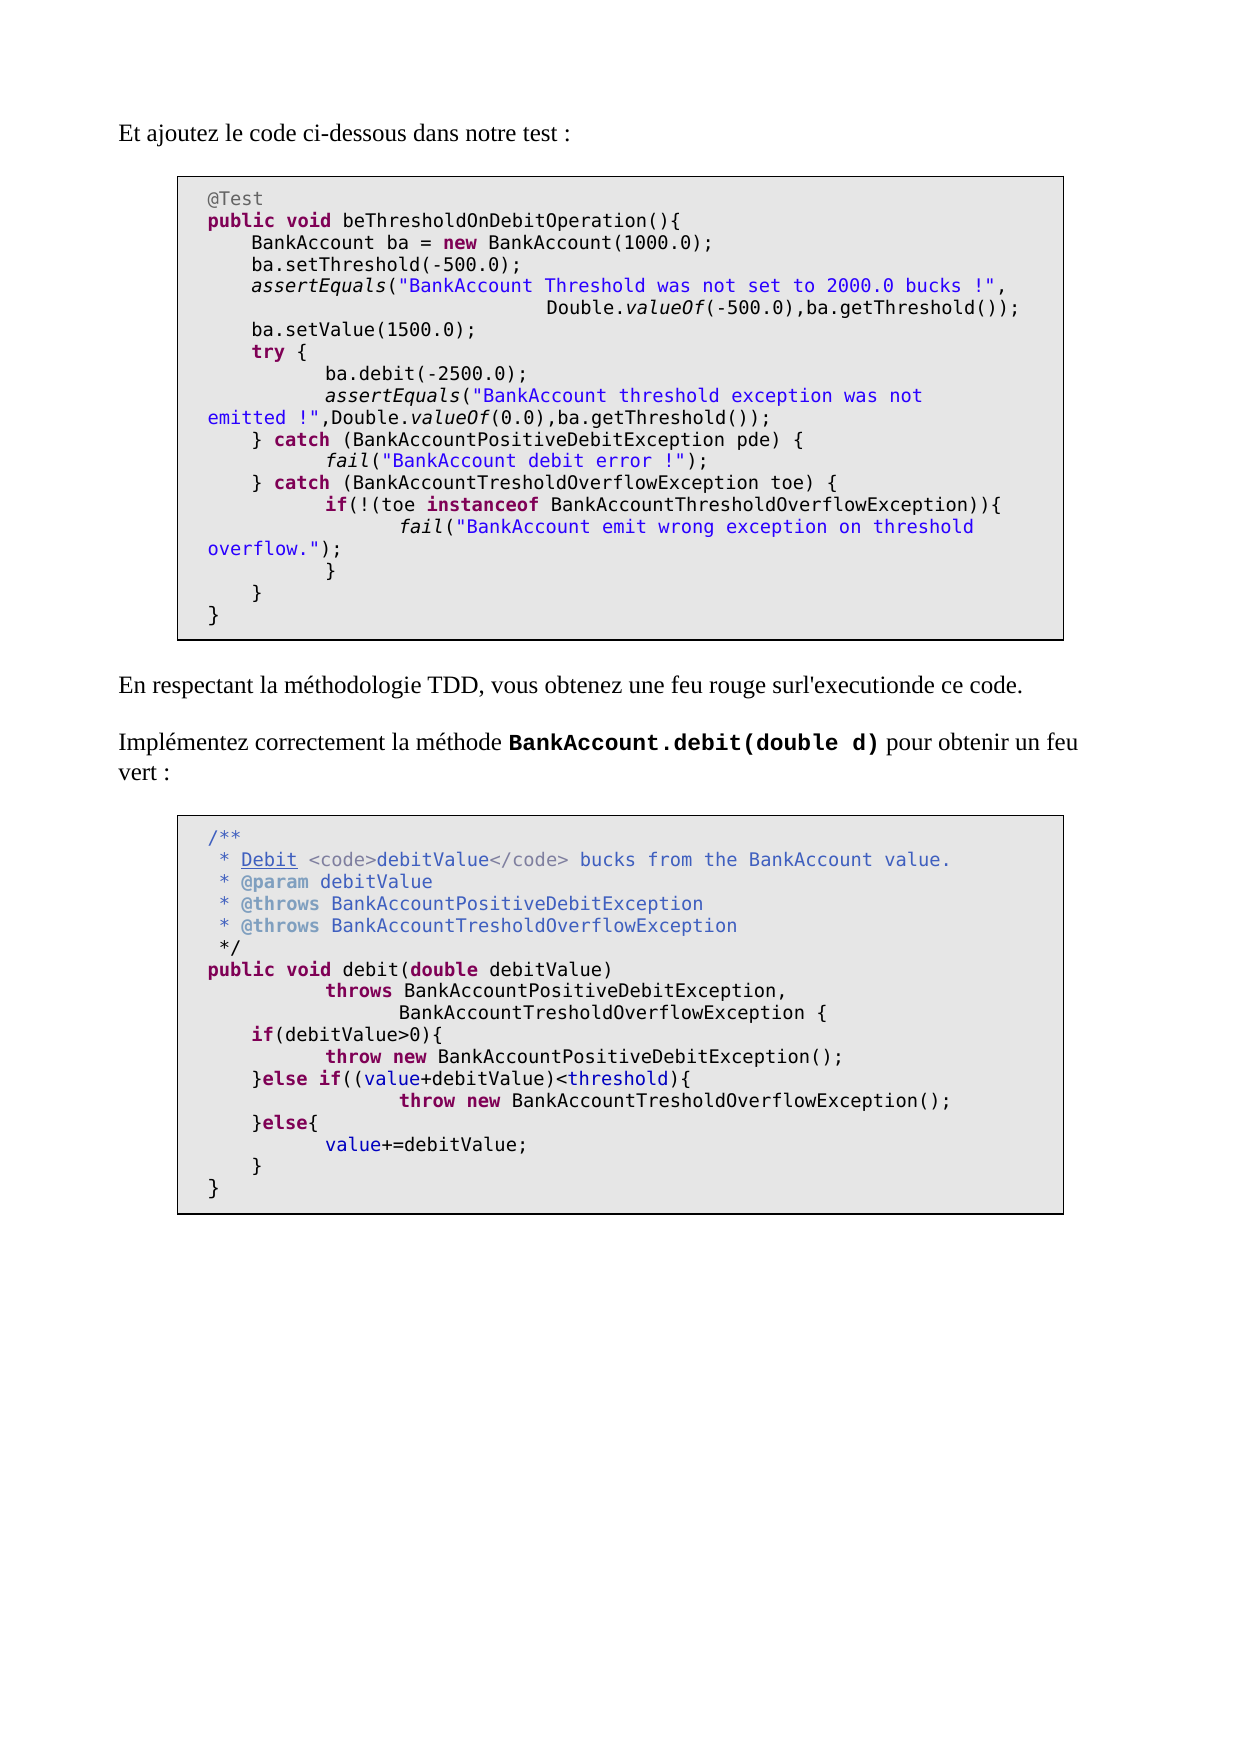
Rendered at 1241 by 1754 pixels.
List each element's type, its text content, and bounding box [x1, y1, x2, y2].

text } [178, 1143, 1063, 1165]
text } [178, 547, 1063, 569]
text value+=debitValue; [178, 1121, 1063, 1143]
text }else if((value+debitValue)<threshold){ [178, 1056, 1063, 1077]
text } catch (BankAccountTresholdOverflowException toe) { [178, 460, 1063, 482]
text */ [371, 924, 379, 931]
text ba.setThreshold(-500.0); [178, 241, 1063, 263]
text if(!(toe instanceof BankAccountThresholdOverflowException)){ [178, 482, 1063, 504]
text * @param debitValue [178, 859, 1063, 881]
text assertEquals("BankAccount threshold exception was not emitted !",Double.valueOf(0.0),ba.getThreshold()); [178, 372, 1063, 416]
text assertEquals("BankAccount Threshold was not set to 2000.0 bucks !", [178, 263, 1063, 285]
text Double.valueOf(-500.0),ba.getThreshold()); [178, 285, 1063, 307]
text public void beThresholdOnDebitOperation(){ [178, 197, 1063, 219]
text BankAccount ba = new BankAccount(1000.0); [178, 219, 1063, 241]
text Et ajoutez le code ci-dessous dans notre test : [118, 118, 1122, 147]
text throw new BankAccountPositiveDebitException(); [178, 1034, 1063, 1056]
text ba.debit(-2500.0); [178, 351, 1063, 372]
text Implémentez correctement la méthode BankAccount.debit(double d) pour obtenir un feu vert : [118, 727, 1122, 786]
text * @throws BankAccountTresholdOverflowException [178, 902, 1063, 924]
text fail("BankAccount emit wrong exception on threshold overflow."); [178, 504, 1063, 547]
text ba.setValue(1500.0); [178, 307, 1063, 329]
text if(debitValue>0){ [178, 1012, 1063, 1034]
text } catch (BankAccountPositiveDebitException pde) { [178, 416, 1063, 438]
text } [178, 1165, 1063, 1213]
text } [178, 569, 1063, 591]
text BankAccountTresholdOverflowException { [178, 990, 1063, 1012]
text * @throws BankAccountPositiveDebitException [178, 881, 1063, 902]
text }else{ [178, 1099, 1063, 1121]
text throw new BankAccountTresholdOverflowException(); [178, 1077, 1063, 1099]
text En respectant la méthodologie TDD, vous obtenez une feu rouge surl'executionde ce code. [118, 670, 1122, 698]
text } [178, 591, 1063, 639]
text throws BankAccountPositiveDebitException, [178, 968, 1063, 990]
text * Debit <code>debitValue</code> bucks from the BankAccount value. [178, 837, 1063, 859]
text fail("BankAccount debit error !"); [178, 438, 1063, 460]
text /** [178, 816, 1063, 837]
text @Test [178, 177, 1063, 197]
text try { [178, 329, 1063, 351]
text */ [178, 924, 1063, 946]
text public void debit(double debitValue) [178, 946, 1063, 968]
